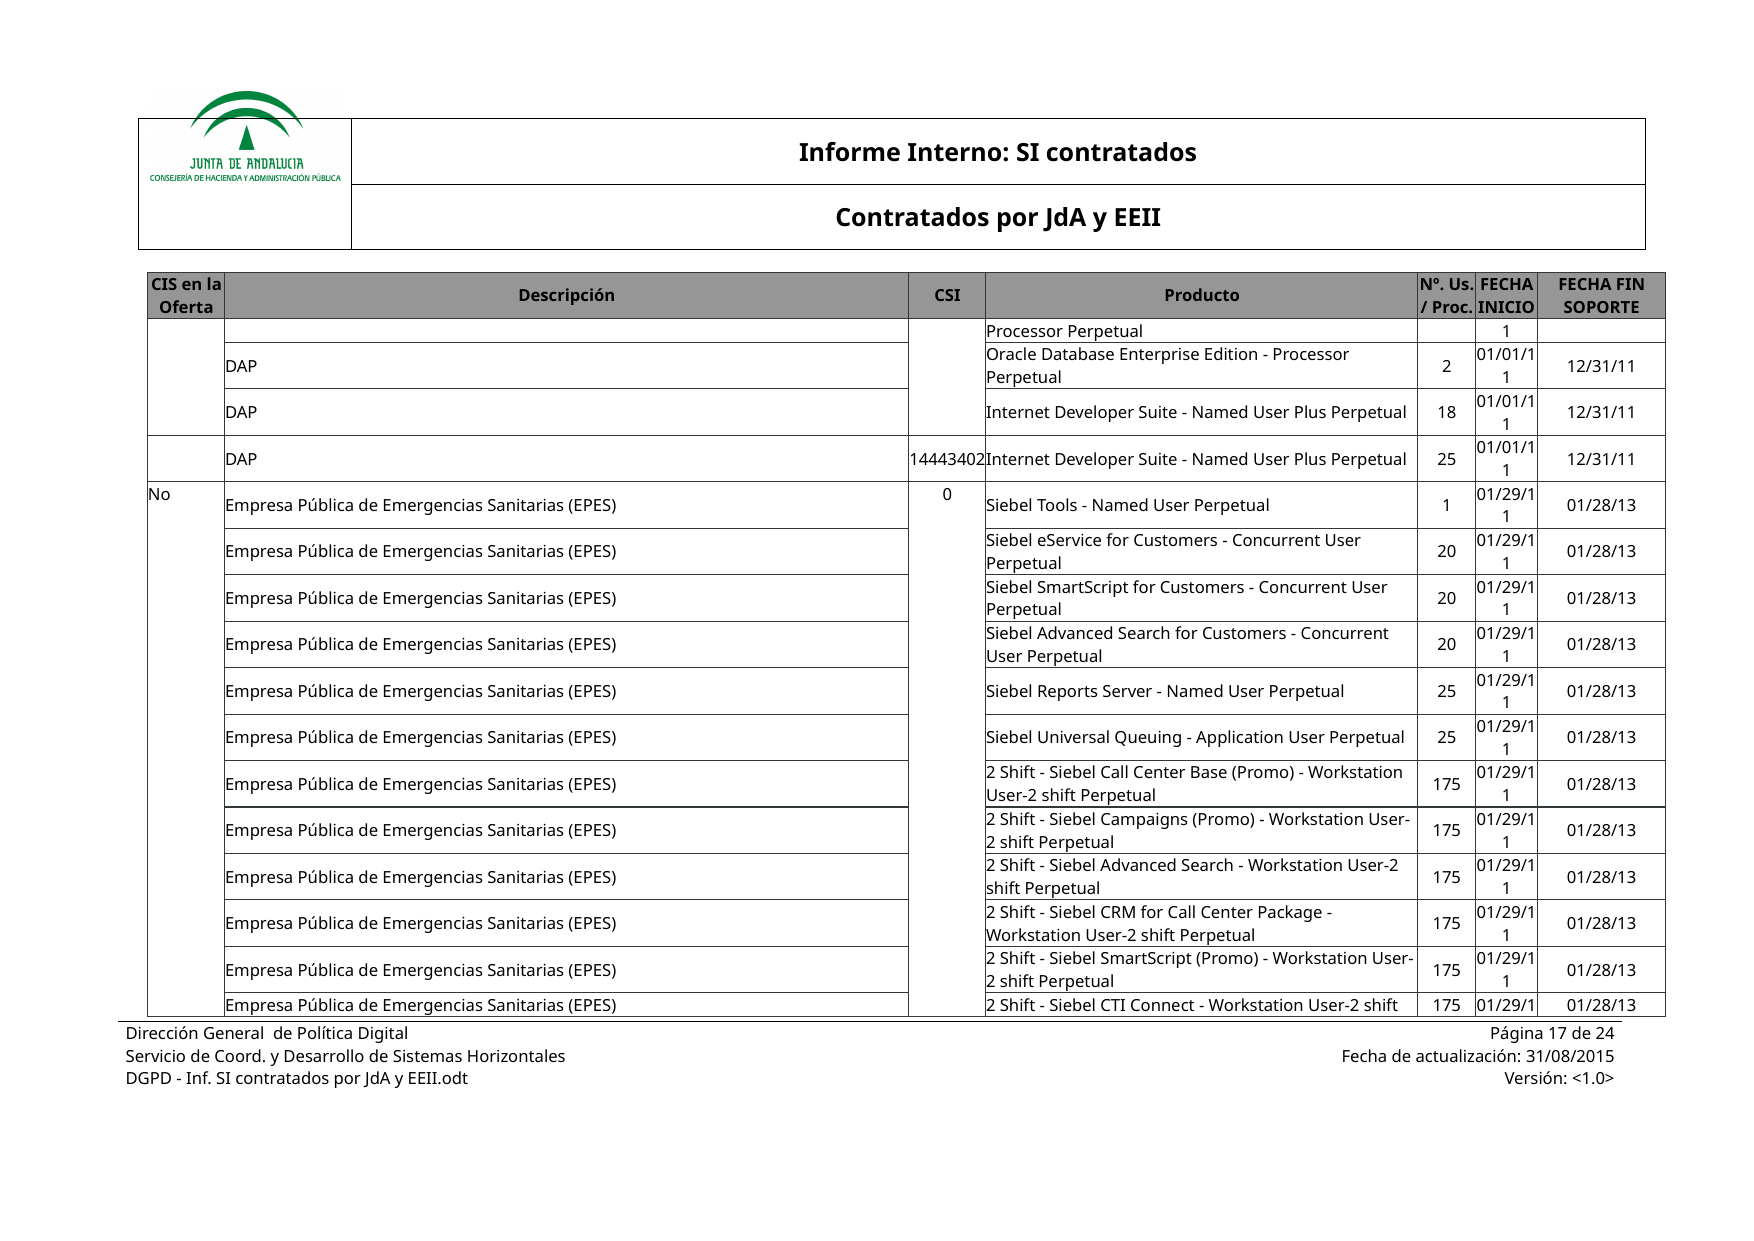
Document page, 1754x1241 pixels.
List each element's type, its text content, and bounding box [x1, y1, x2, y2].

table_cell Internet Developer Suite - Named User Plus Perpetual [986, 436, 1417, 481]
table_cell 20 [1418, 575, 1475, 621]
table_cell 25 [1418, 715, 1475, 760]
table_cell 29/01/11 [1476, 900, 1537, 946]
table_header Nº. Us. / Proc. [1418, 273, 1475, 318]
table_cell 2 Shift - Siebel Advanced Search - Workstation User-2 shift Perpetual [986, 854, 1417, 899]
table_cell DAP [225, 343, 908, 388]
table_cell Empresa Pública de Emergencias Sanitarias (EPES) [225, 947, 908, 992]
table_cell Siebel Tools - Named User Perpetual [986, 482, 1417, 528]
table_cell 28/01/13 [1538, 575, 1665, 621]
table_cell [1418, 319, 1475, 342]
table_cell 29/01/11 [1476, 947, 1537, 992]
table_cell 28/01/13 [1538, 715, 1665, 760]
picture [149, 89, 342, 118]
table_cell 25 [1418, 436, 1475, 481]
table_cell 28/01/13 [1538, 761, 1665, 806]
table_header CSI [909, 273, 985, 318]
table_cell 31/12/11 [1538, 436, 1665, 481]
table_cell Empresa Pública de Emergencias Sanitarias (EPES) [225, 900, 908, 946]
table_cell 31/12/11 [1538, 343, 1665, 388]
table_cell 28/01/13 [1538, 482, 1665, 528]
table_cell 28/01/13 [1538, 993, 1665, 1016]
table_cell - Processor Perpetual [986, 319, 1417, 342]
table_cell DAP [225, 389, 908, 435]
table_cell Empresa Pública de Emergencias Sanitarias (EPES) [225, 808, 908, 853]
table_header FECHA INICIO [1476, 273, 1537, 318]
table_cell Oracle Database Enterprise Edition - Processor Perpetual [986, 343, 1417, 388]
table_cell 25 [1418, 668, 1475, 713]
table_cell 1 [1418, 482, 1475, 528]
table_cell 28/01/13 [1538, 900, 1665, 946]
table_cell 0 [909, 482, 985, 1016]
table_cell 2 [1418, 343, 1475, 388]
table_cell Empresa Pública de Emergencias Sanitarias (EPES) [225, 854, 908, 899]
table_cell 2 Shift - Siebel Campaigns (Promo) - Workstation User-2 shift Perpetual [986, 808, 1417, 853]
table_cell 175 [1418, 761, 1475, 806]
table_cell Siebel Universal Queuing - Application User Perpetual [986, 715, 1417, 760]
table_cell 28/01/13 [1538, 622, 1665, 667]
table_cell Empresa Pública de Emergencias Sanitarias (EPES) [225, 993, 908, 1016]
table_header Producto [986, 273, 1417, 318]
table_cell 28/01/13 [1538, 854, 1665, 899]
table_cell 20 [1418, 529, 1475, 574]
table_cell 28/01/13 [1538, 529, 1665, 574]
table_cell 29/01/11 [1476, 668, 1537, 713]
table_cell DAP [225, 436, 908, 481]
table_cell Siebel eService for Customers - Concurrent User Perpetual [986, 529, 1417, 574]
table_cell Siebel SmartScript for Customers - Concurrent User Perpetual [986, 575, 1417, 621]
table_cell 2 Shift - Siebel CTI Connect - Workstation User-2 shift [986, 993, 1417, 1016]
table_cell 01/01/11 [1476, 389, 1537, 435]
table_cell Empresa Pública de Emergencias Sanitarias (EPES) [225, 668, 908, 713]
table_cell Internet Developer Suite - Named User Plus Perpetual [986, 389, 1417, 435]
table_cell 18 [1418, 389, 1475, 435]
table_cell Siebel Reports Server - Named User Perpetual [986, 668, 1417, 713]
table_cell 2 Shift - Siebel Call Center Base (Promo) - Workstation User-2 shift Perpetual [986, 761, 1417, 806]
table_cell [148, 319, 224, 435]
table_cell [1538, 319, 1665, 342]
table_cell Empresa Pública de Emergencias Sanitarias (EPES) [225, 622, 908, 667]
table_cell 2 Shift - Siebel SmartScript (Promo) - Workstation User-2 shift Perpetual [986, 947, 1417, 992]
table_cell 29/01/11 [1476, 622, 1537, 667]
table_cell 29/01/11 [1476, 575, 1537, 621]
table_cell [909, 319, 985, 435]
table_cell [148, 436, 224, 481]
table_cell 14443402 [909, 436, 985, 481]
table_cell 175 [1418, 808, 1475, 853]
table_cell [225, 319, 908, 342]
table_cell Empresa Pública de Emergencias Sanitarias (EPES) [225, 575, 908, 621]
table_cell 31/12/11 [1538, 389, 1665, 435]
table_cell 29/01/11 [1476, 993, 1537, 1016]
picture [149, 119, 342, 182]
table_cell Empresa Pública de Emergencias Sanitarias (EPES) [225, 761, 908, 806]
table_cell 29/01/11 [1476, 529, 1537, 574]
table_cell 29/01/11 [1476, 715, 1537, 760]
table_header CIS en la Oferta [148, 273, 224, 318]
table_header Descripción [225, 273, 908, 318]
table_cell 175 [1418, 854, 1475, 899]
table_cell 29/01/11 [1476, 482, 1537, 528]
table_cell 2 Shift - Siebel CRM for Call Center Package - Workstation User-2 shift Perpetual [986, 900, 1417, 946]
table_cell Empresa Pública de Emergencias Sanitarias (EPES) [225, 715, 908, 760]
table_cell 29/01/11 [1476, 854, 1537, 899]
table_cell 28/01/13 [1538, 808, 1665, 853]
table_cell 175 [1418, 993, 1475, 1016]
table_cell 29/01/11 [1476, 761, 1537, 806]
table_cell No [148, 482, 224, 1016]
table_cell 28/01/13 [1538, 668, 1665, 713]
table_cell Empresa Pública de Emergencias Sanitarias (EPES) [225, 482, 908, 528]
table_cell 01/01/11 [1476, 343, 1537, 388]
table_cell 29/01/11 [1476, 808, 1537, 853]
table_cell 20 [1418, 622, 1475, 667]
table_cell 175 [1418, 947, 1475, 992]
table_cell Empresa Pública de Emergencias Sanitarias (EPES) [225, 529, 908, 574]
table_cell 28/01/13 [1538, 947, 1665, 992]
table_cell 01/01/11 [1476, 436, 1537, 481]
table_cell Siebel Advanced Search for Customers - Concurrent User Perpetual [986, 622, 1417, 667]
table_cell 1 [1476, 319, 1537, 342]
table_cell 175 [1418, 900, 1475, 946]
table_header FECHA FIN SOPORTE [1538, 273, 1665, 318]
